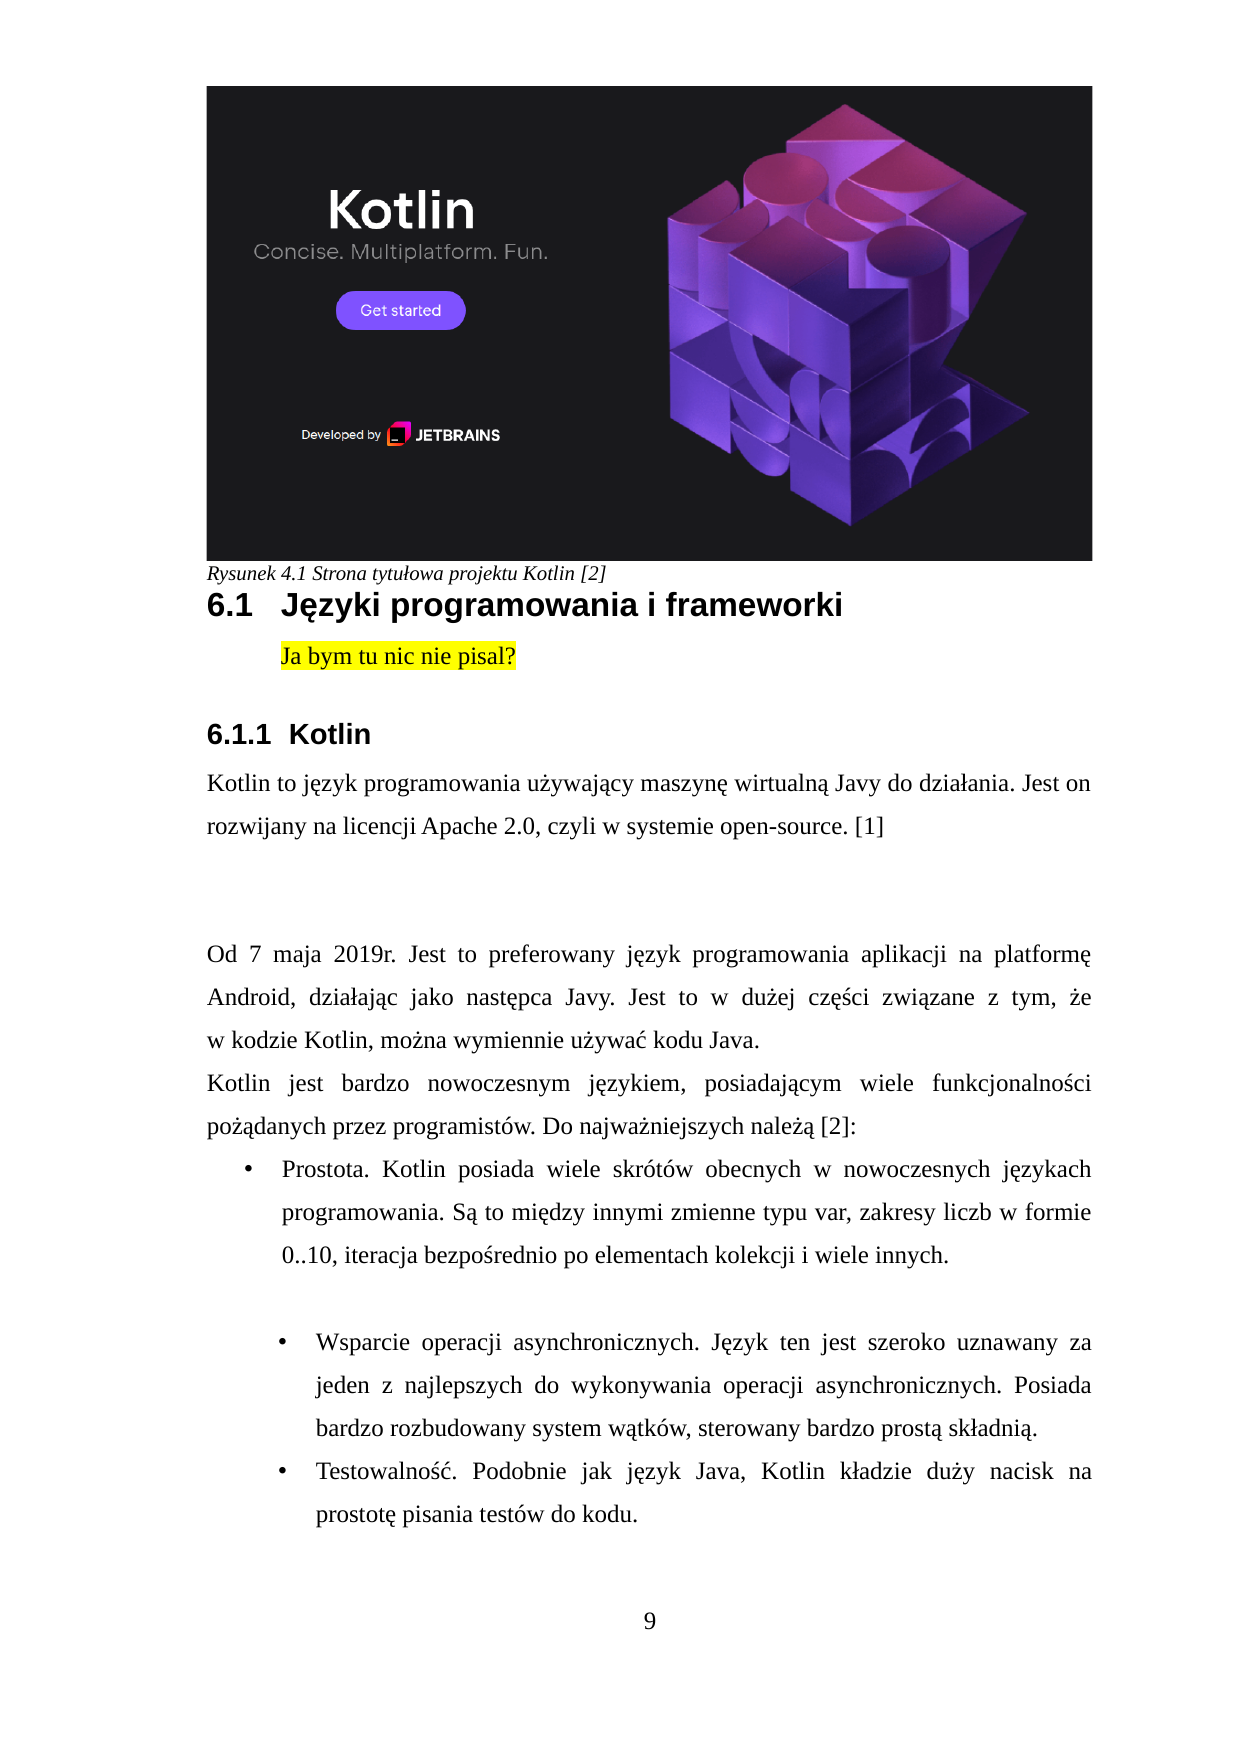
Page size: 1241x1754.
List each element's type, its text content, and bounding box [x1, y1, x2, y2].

text Kotlin jest bardzo nowoczesnym językiem, posiadającym wiele funkcjonalności pożądanych przez programistów. Do najważniejszych należą [2]: [207, 1068, 1093, 1140]
list Prostota. Kotlin posiada wiele skrótów obecnych w nowoczesnych językach programowania. Są to między innymi zmienne typu var, zakresy liczb w formie 0..10, iteracja bezpośrednio po elementach kolekcji i wiele innych. [244, 1154, 1093, 1269]
subtitle Języki programowania i frameworki [207, 585, 1093, 623]
text Rysunek 4.1 Strona tytułowa projektu Kotlin [2] [207, 561, 1093, 585]
list Wsparcie operacji asynchronicznych. Język ten jest szeroko uznawany za jeden z najlepszych do wykonywania operacji asynchronicznych. Posiada bardzo rozbudowany system wątków, sterowany bardzo prostą składnią. [278, 1327, 1093, 1442]
text Od 7 maja 2019r. Jest to preferowany język programowania aplikacji na platformę Android, działając jako następca Javy. Jest to w dużej części związane z tym, że w kodzie Kotlin, można wymiennie używać kodu Java. [207, 939, 1093, 1054]
subtitle Kotlin [207, 717, 1093, 750]
text Kotlin to język programowania używający maszynę wirtualną Javy do działania. Jest on rozwijany na licencji Apache 2.0, czyli w systemie open-source. [1] [207, 768, 1093, 840]
text Ja bym tu nic nie pisal? [207, 641, 1093, 670]
list Testowalność. Podobnie jak język Java, Kotlin kładzie duży nacisk na prostotę pisania testów do kodu. [278, 1456, 1093, 1528]
